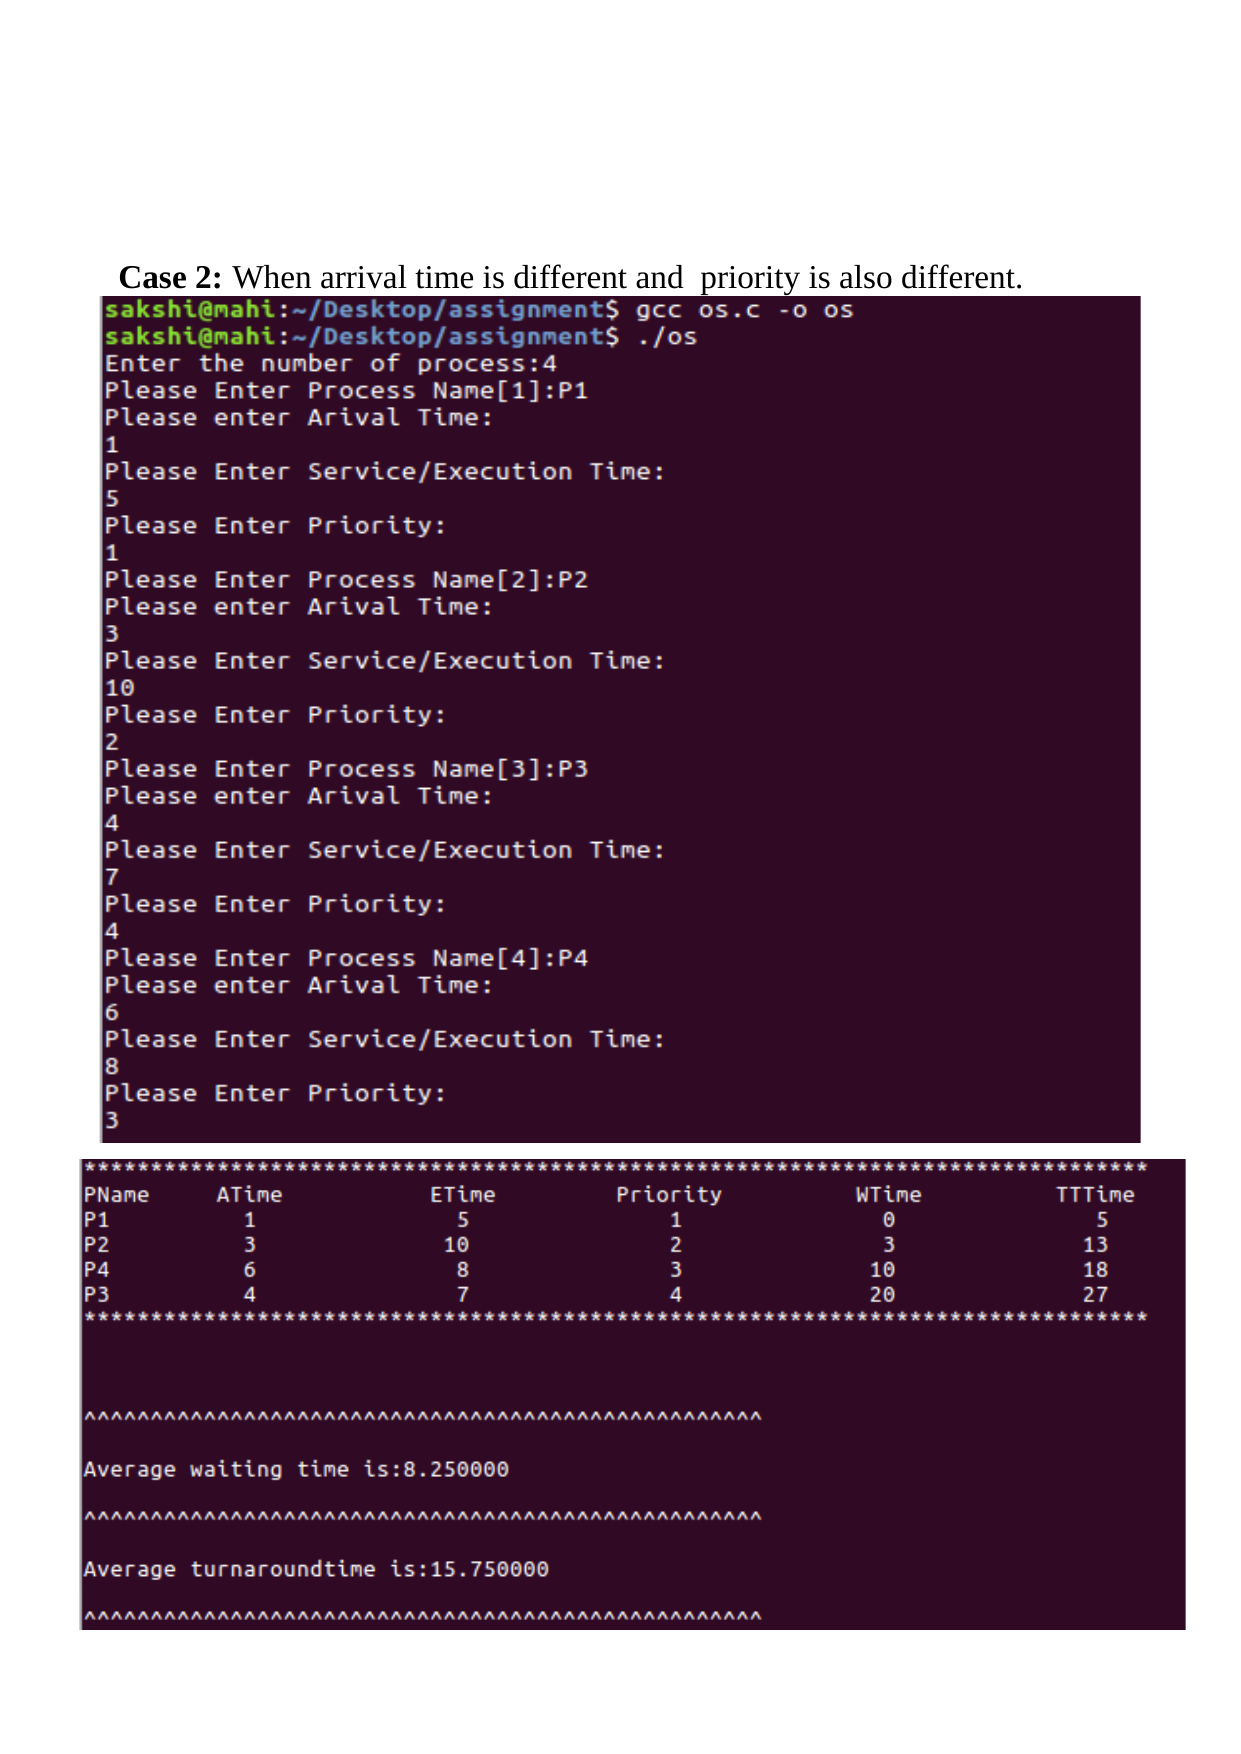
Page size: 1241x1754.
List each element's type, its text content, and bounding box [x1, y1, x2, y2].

picture [79, 1159, 1186, 1630]
picture [99, 296, 1141, 1143]
text Case 2: When arrival time is different and priority is also different. [118, 253, 1122, 296]
